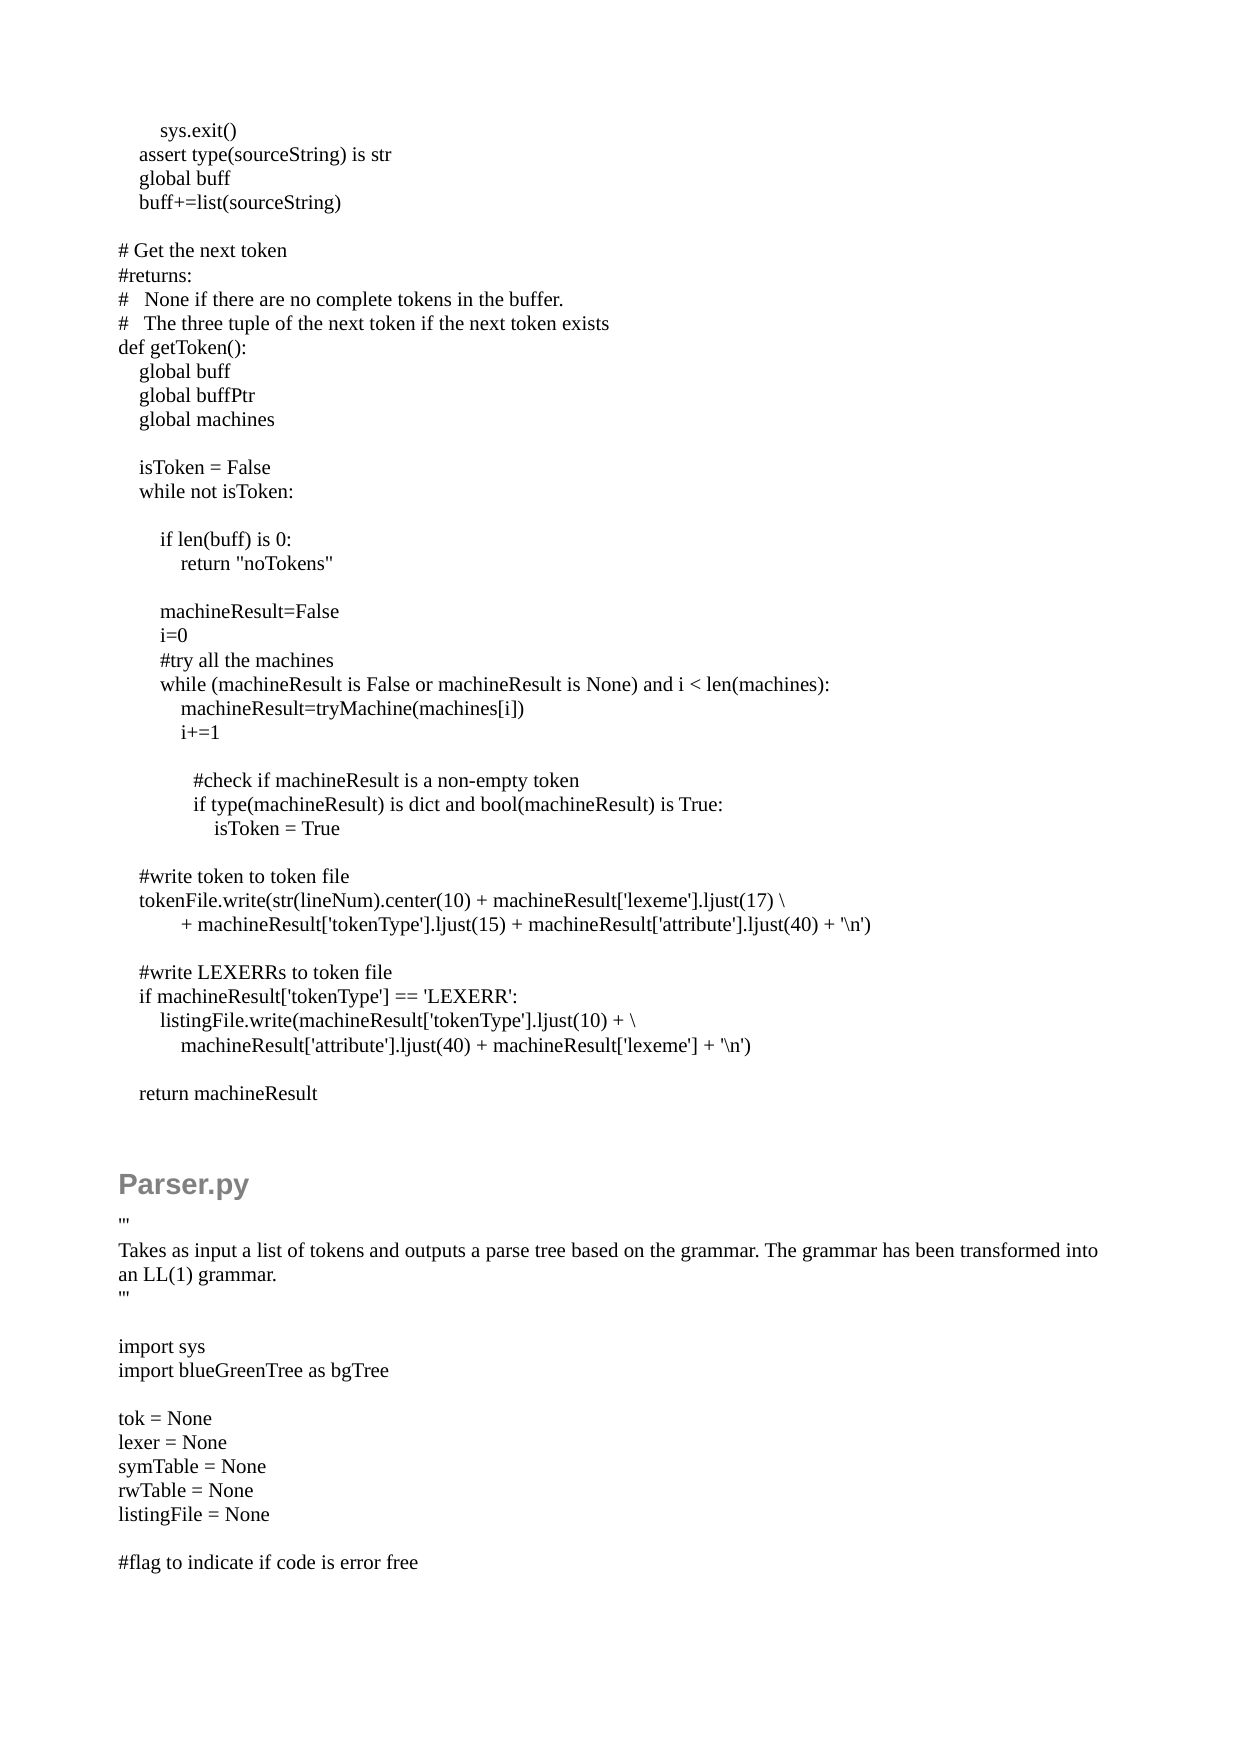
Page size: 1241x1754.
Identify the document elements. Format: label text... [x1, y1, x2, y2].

text Takes as input a list of tokens and outputs a parse tree based on the grammar. The grammar has been transformed into an LL(1) grammar. [118, 1237, 1122, 1286]
text isToken = False [118, 455, 1122, 479]
text global buffPtr [118, 383, 1122, 407]
text listingFile.write(machineResult['tokenType'].ljust(10) + \ [118, 1008, 1122, 1032]
text rwTable = None [118, 1478, 1122, 1502]
text tokenFile.write(str(lineNum).center(10) + machineResult['lexeme'].ljust(17) \ [118, 888, 1122, 912]
text #flag to indicate if code is error free [118, 1550, 1122, 1574]
subtitle Parser.py [118, 1167, 1122, 1201]
text sys.exit() [118, 118, 1122, 142]
text i+=1 [118, 720, 1122, 744]
text while (machineResult is False or machineResult is None) and i < len(machines): [118, 672, 1122, 696]
text machineResult=False [118, 599, 1122, 623]
text #try all the machines [118, 647, 1122, 672]
text i=0 [118, 623, 1122, 647]
text global buff [118, 166, 1122, 190]
text if machineResult['tokenType'] == 'LEXERR': [118, 984, 1122, 1008]
text #write token to token file [118, 864, 1122, 888]
text if len(buff) is 0: [118, 527, 1122, 551]
text def getToken(): [118, 335, 1122, 359]
text while not isToken: [118, 479, 1122, 503]
text # None if there are no complete tokens in the buffer. [118, 287, 1122, 311]
text return "noTokens" [118, 551, 1122, 575]
text ''' [118, 1286, 1122, 1310]
text assert type(sourceString) is str [118, 142, 1122, 166]
text if type(machineResult) is dict and bool(machineResult) is True: [118, 792, 1122, 816]
text return machineResult [118, 1081, 1122, 1105]
text global buff [118, 359, 1122, 383]
text symTable = None [118, 1454, 1122, 1478]
text #write LEXERRs to token file [118, 960, 1122, 984]
text #check if machineResult is a non-empty token [118, 768, 1122, 792]
text tok = None [118, 1406, 1122, 1430]
text # Get the next token [118, 238, 1122, 262]
text #returns: [118, 262, 1122, 287]
text import sys [118, 1334, 1122, 1358]
text isToken = True [118, 816, 1122, 840]
text import blueGreenTree as bgTree [118, 1358, 1122, 1382]
text global machines [118, 407, 1122, 431]
text ''' [118, 1213, 1122, 1237]
text machineResult['attribute'].ljust(40) + machineResult['lexeme'] + '\n') [118, 1032, 1122, 1057]
text lexer = None [118, 1430, 1122, 1454]
text listingFile = None [118, 1502, 1122, 1526]
text # The three tuple of the next token if the next token exists [118, 311, 1122, 335]
text machineResult=tryMachine(machines[i]) [118, 696, 1122, 720]
text + machineResult['tokenType'].ljust(15) + machineResult['attribute'].ljust(40) + '\n') [118, 912, 1122, 936]
text buff+=list(sourceString) [118, 190, 1122, 214]
